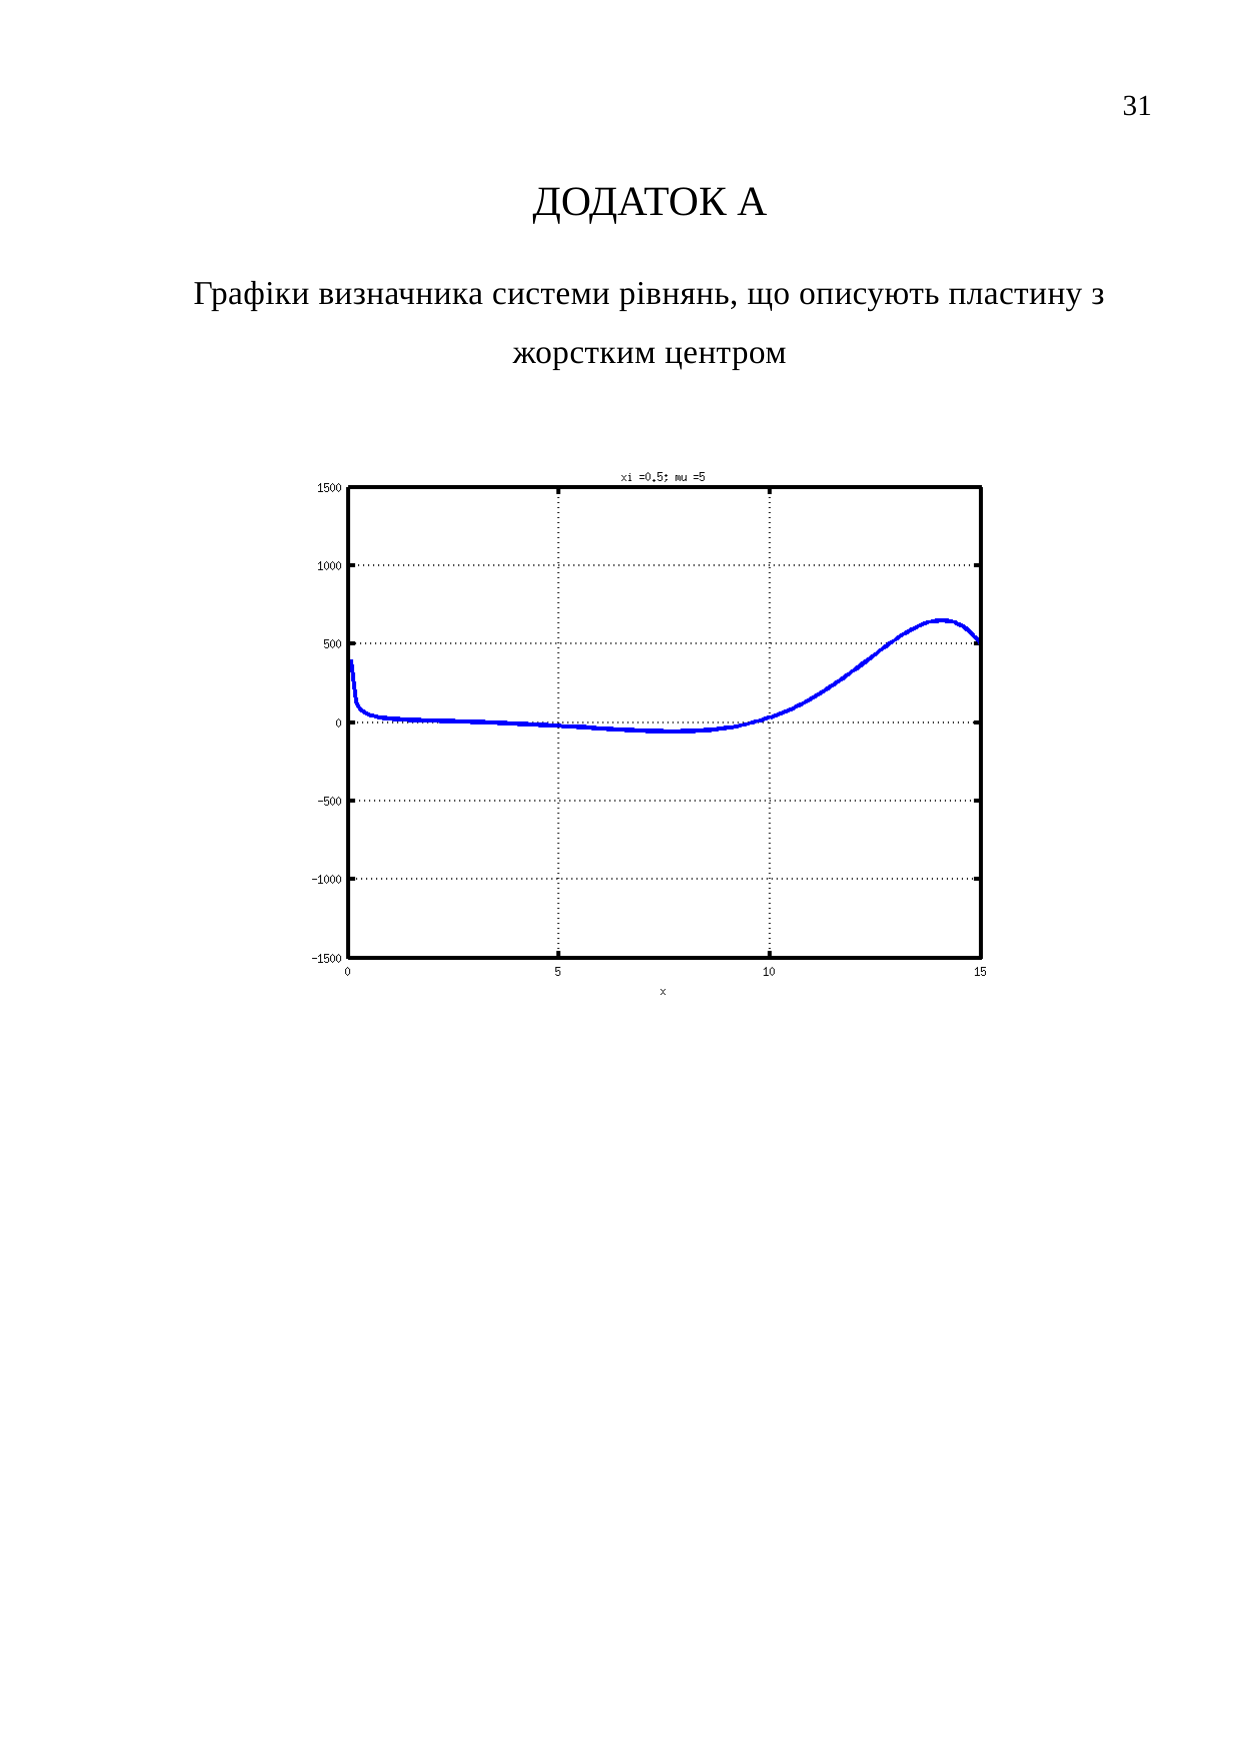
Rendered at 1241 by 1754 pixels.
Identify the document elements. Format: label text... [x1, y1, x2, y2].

text Графіки визначника системи рівнянь, що описують пластину з жорстким центром [148, 273, 1152, 371]
subtitle Додаток А [148, 176, 1152, 224]
picture [242, 445, 1058, 1021]
